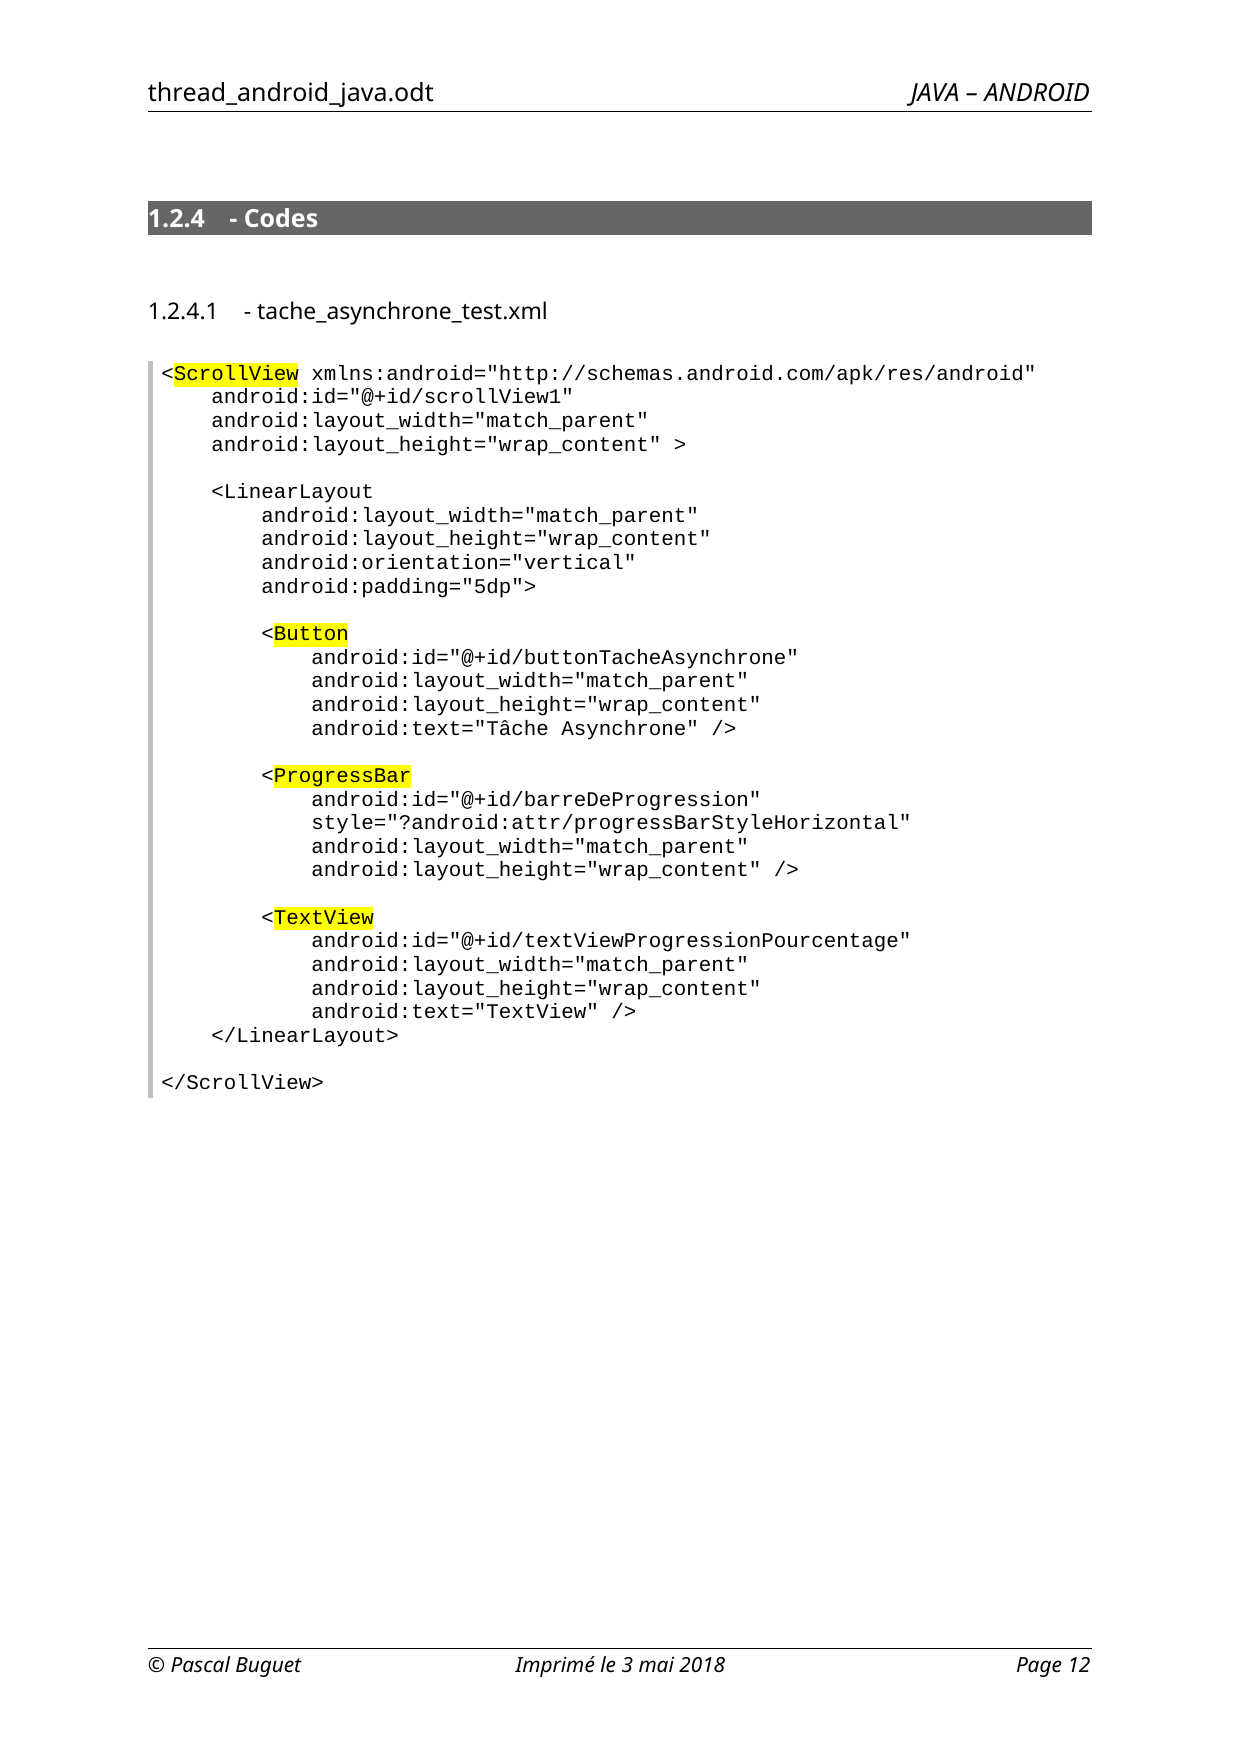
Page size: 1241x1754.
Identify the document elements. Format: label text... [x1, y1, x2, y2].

text android:layout_width="match_parent" [153, 954, 1092, 978]
text android:layout_height="wrap_content" [153, 694, 1092, 718]
text android:text="TextView" /> [153, 1001, 1092, 1025]
text <ScrollView xmlns:android="http://schemas.android.com/apk/res/android" [153, 361, 1092, 387]
text android:orientation="vertical" [153, 552, 1092, 576]
text <Button [153, 623, 1092, 647]
text android:layout_width="match_parent" [153, 836, 1092, 859]
text android:layout_height="wrap_content" /> [153, 859, 1092, 883]
text android:layout_width="match_parent" [153, 670, 1092, 694]
text android:text="Tâche Asynchrone" /> [153, 718, 1092, 741]
subtitle - Codes [148, 201, 1092, 235]
text <ProgressBar [153, 765, 1092, 788]
text android:id="@+id/textViewProgressionPourcentage" [153, 930, 1092, 954]
text <TextView [153, 907, 1092, 930]
text android:layout_height="wrap_content" [153, 528, 1092, 552]
text </ScrollView> [153, 1072, 1092, 1098]
text android:layout_height="wrap_content" [153, 978, 1092, 1001]
text android:layout_width="match_parent" [153, 410, 1092, 434]
text android:id="@+id/barreDeProgression" [153, 788, 1092, 812]
subtitle - tache_asynchrone_test.xml [148, 295, 1092, 326]
text style="?android:attr/progressBarStyleHorizontal" [153, 812, 1092, 836]
text android:id="@+id/scrollView1" [153, 387, 1092, 410]
text <LinearLayout [153, 481, 1092, 505]
text android:padding="5dp"> [153, 576, 1092, 599]
text android:id="@+id/buttonTacheAsynchrone" [153, 647, 1092, 670]
text </LinearLayout> [153, 1025, 1092, 1049]
text android:layout_height="wrap_content" > [153, 434, 1092, 457]
text android:layout_width="match_parent" [153, 505, 1092, 528]
